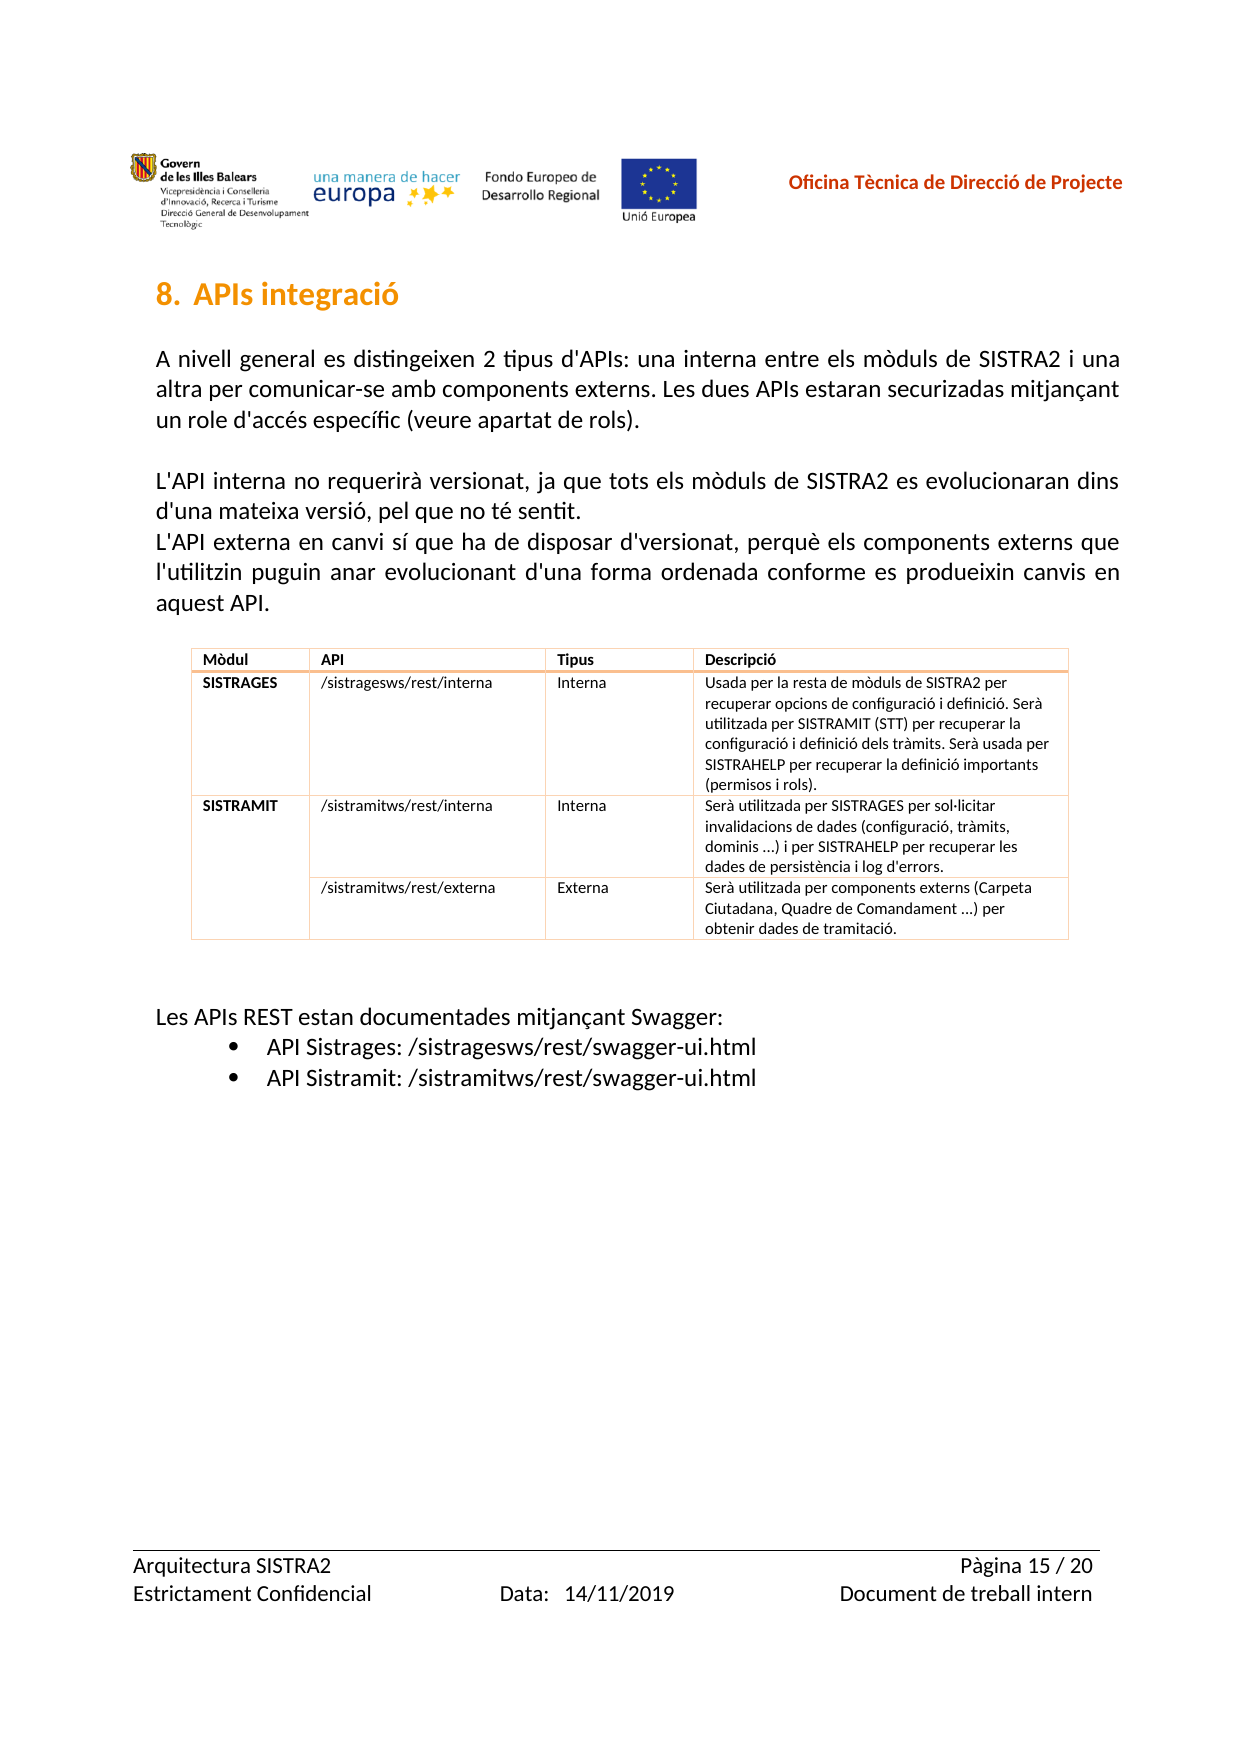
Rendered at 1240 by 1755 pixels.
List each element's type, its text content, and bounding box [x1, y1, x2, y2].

text A nivell general es distingeixen 2 tipus d'APIs: una interna entre els mòduls de SISTRA2 i una altra per comunicar-se amb components externs. Les dues APIs estaran securizadas mitjançant un role d'accés específic (veure apartat de rols). [156, 343, 1121, 434]
picture [130, 152, 699, 230]
text L'API externa en canvi sí que ha de disposar d'versionat, perquè els components externs que l'utilitzin puguin anar evolucionant d'una forma ordenada conforme es produeixin canvis en aquest API. [156, 526, 1121, 618]
text Les APIs REST estan documentades mitjançant Swagger: [156, 1001, 1121, 1031]
table_cell /sistragesws/rest/interna [310, 673, 545, 794]
table_cell SISTRAMIT [192, 796, 309, 939]
table_cell Serà utilitzada per components externs (Carpeta Ciutadana, Quadre de Comandament ...) per obtenir dades de tramitació. [694, 878, 1068, 939]
table_cell Interna [546, 673, 693, 794]
table_header API [310, 649, 545, 669]
table_cell Interna [546, 796, 693, 877]
table_header Tipus [546, 649, 693, 669]
list API Sistramit: /sistramitws/rest/swagger-ui.html [229, 1062, 1121, 1092]
table_cell Externa [546, 878, 693, 939]
table_cell /sistramitws/rest/interna [310, 796, 545, 877]
text L'API interna no requerirà versionat, ja que tots els mòduls de SISTRA2 es evolucionaran dins d'una mateixa versió, pel que no té sentit. [156, 465, 1121, 526]
table_header Mòdul [192, 649, 309, 669]
subtitle APIs integració [156, 273, 1121, 314]
table_cell SISTRAGES [192, 673, 309, 794]
table_header Descripció [694, 649, 1068, 669]
table_cell Serà utilitzada per SISTRAGES per sol·licitar invalidacions de dades (configuració, tràmits, dominis ...) i per SISTRAHELP per recuperar les dades de persistència i log d'errors. [694, 796, 1068, 877]
table_cell Usada per la resta de mòduls de SISTRA2 per recuperar opcions de configuració i definició. Serà utilitzada per SISTRAMIT (STT) per recuperar la configuració i definició dels tràmits. Serà usada per SISTRAHELP per recuperar la definició importants (permisos i rols). [694, 673, 1068, 794]
table_cell /sistramitws/rest/externa [310, 878, 545, 939]
list API Sistrages: /sistragesws/rest/swagger-ui.html [229, 1031, 1121, 1062]
